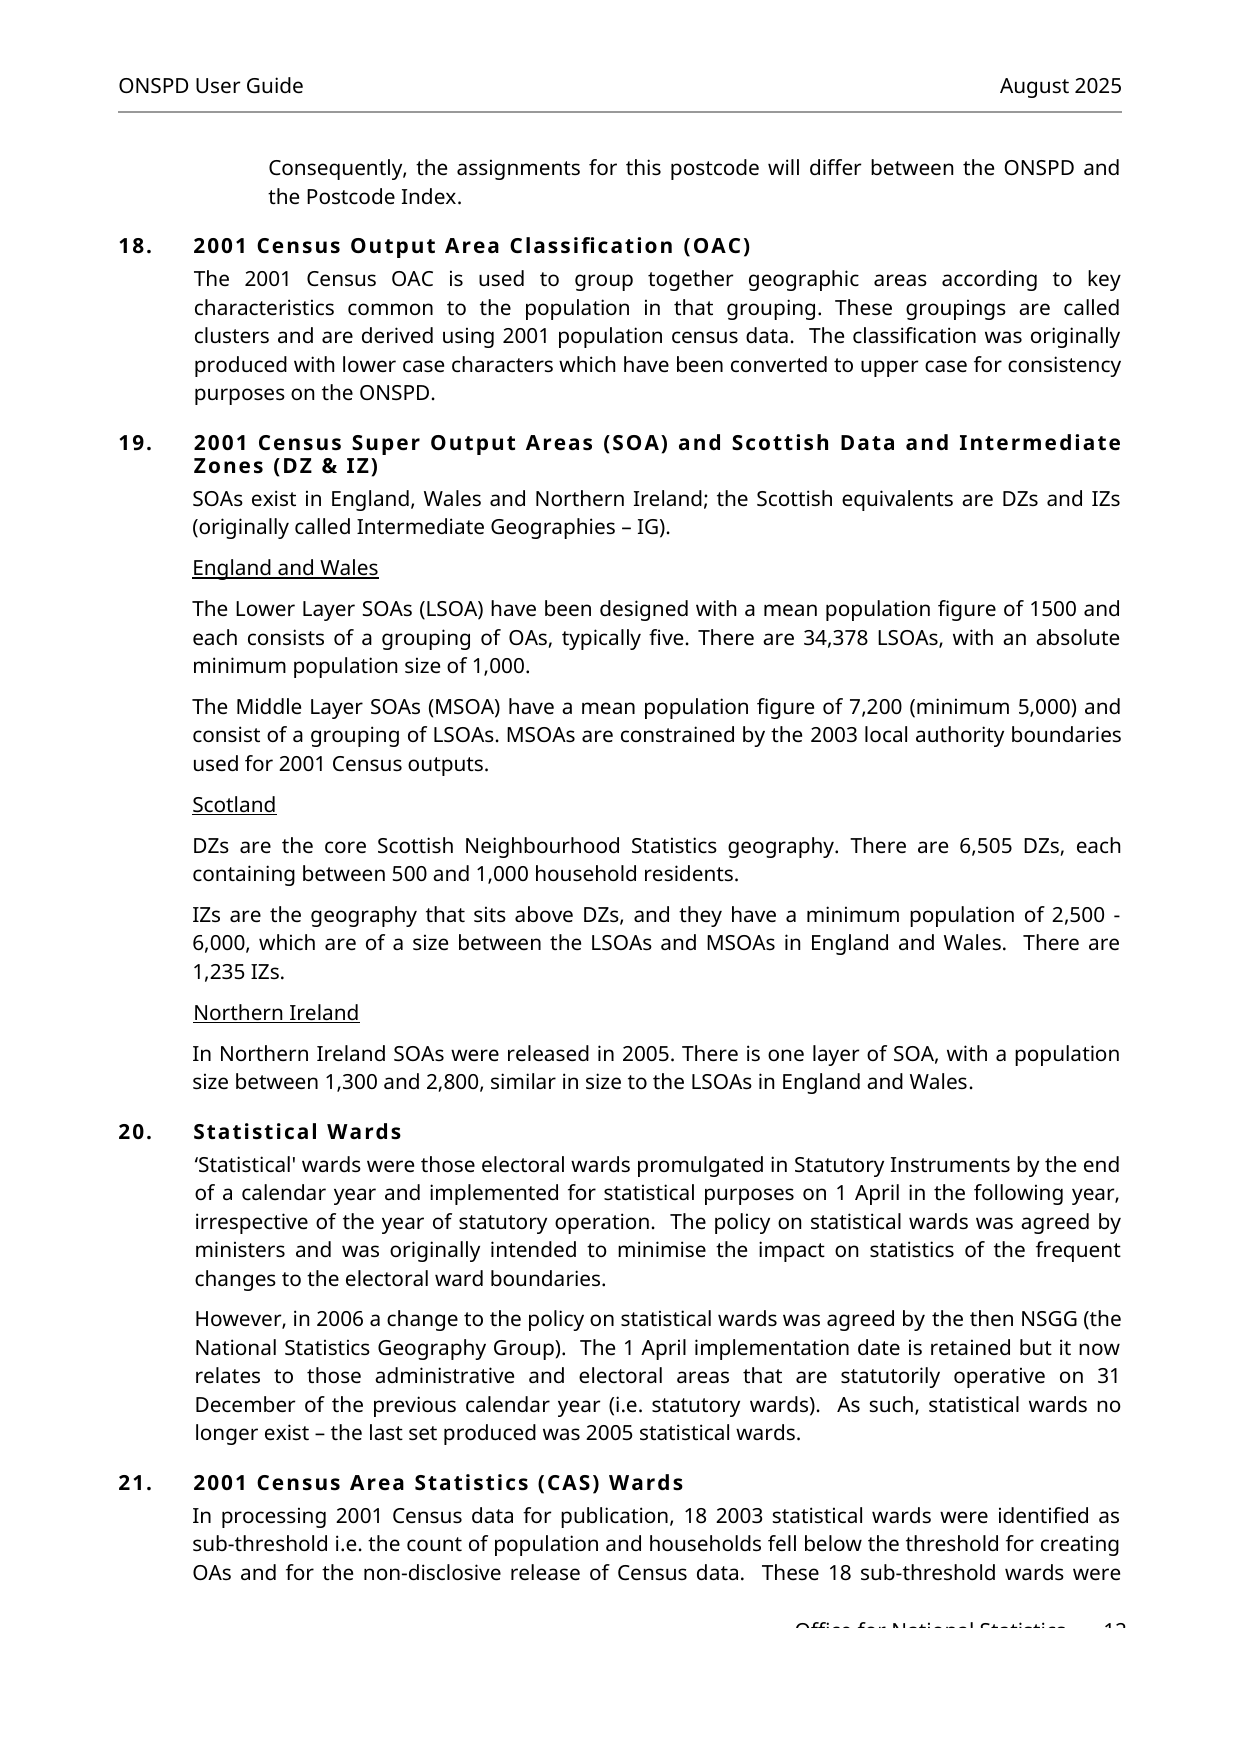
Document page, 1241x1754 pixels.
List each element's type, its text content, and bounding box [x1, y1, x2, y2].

text DZs are the core Scottish Neighbourhood Statistics geography. There are 6,505 DZs, each containing between 500 and 1,000 household residents. [192, 831, 1122, 888]
text Scotland [192, 790, 1122, 818]
text Northern Ireland [193, 998, 1122, 1026]
text Consequently, the assignments for this postcode will differ between the ONSPD and the Postcode Index. [268, 153, 1122, 210]
text In processing 2001 Census data for publication, 18 2003 statistical wards were identified as sub-threshold i.e. the count of population and households fell below the threshold for creating OAs and for the non-disclosive release of Census data. These 18 sub-threshold wards were [192, 1501, 1122, 1586]
text IZs are the geography that sits above DZs, and they have a minimum population of 2,500 - 6,000, which are of a size between the LSOAs and MSOAs in England and Wales. There are 1,235 IZs. [192, 900, 1122, 985]
text The Middle Layer SOAs (MSOA) have a mean population figure of 7,200 (minimum 5,000) and consist of a grouping of LSOAs. MSOAs are constrained by the 2003 local authority boundaries used for 2001 Census outputs. [192, 692, 1122, 777]
subtitle 18. 2001 Census Output Area Classification (OAC) [118, 235, 1122, 258]
text England and Wales [192, 553, 1122, 582]
text SOAs exist in England, Wales and Northern Ireland; the Scottish equivalents are DZs and IZs (originally called Intermediate Geographies – IG). [192, 484, 1122, 541]
text ‘Statistical' wards were those electoral wards promulgated in Statutory Instruments by the end of a calendar year and implemented for statistical purposes on 1 April in the following year, irrespective of the year of statutory operation. The policy on statistical wards was agreed by ministers and was originally intended to minimise the impact on statistics of the frequent changes to the electoral ward boundaries. [194, 1150, 1122, 1292]
text However, in 2006 a change to the policy on statistical wards was agreed by the then NSGG (the National Statistics Geography Group). The 1 April implementation date is retained but it now relates to those administrative and electoral areas that are statutorily operative on 31 December of the previous calendar year (i.e. statutory wards). As such, statistical wards no longer exist – the last set produced was 2005 statistical wards. [194, 1304, 1122, 1447]
subtitle 21. 2001 Census Area Statistics (CAS) Wards [118, 1472, 1122, 1495]
text The 2001 Census OAC is used to group together geographic areas according to key characteristics common to the population in that grouping. These groupings are called clusters and are derived using 2001 population census data. The classification was originally produced with lower case characters which have been converted to upper case for consistency purposes on the ONSPD. [194, 264, 1122, 407]
text The Lower Layer SOAs (LSOA) have been designed with a mean population figure of 1500 and each consists of a grouping of OAs, typically five. There are 34,378 LSOAs, with an absolute minimum population size of 1,000. [192, 594, 1122, 679]
subtitle 19. 2001 Census Super Output Areas (SOA) and Scottish Data and Intermediate Zones (DZ & IZ) [118, 432, 1122, 478]
subtitle 20. Statistical Wards [118, 1121, 1122, 1144]
text In Northern Ireland SOAs were released in 2005. There is one layer of SOA, with a population size between 1,300 and 2,800, similar in size to the LSOAs in England and Wales. [192, 1039, 1122, 1096]
